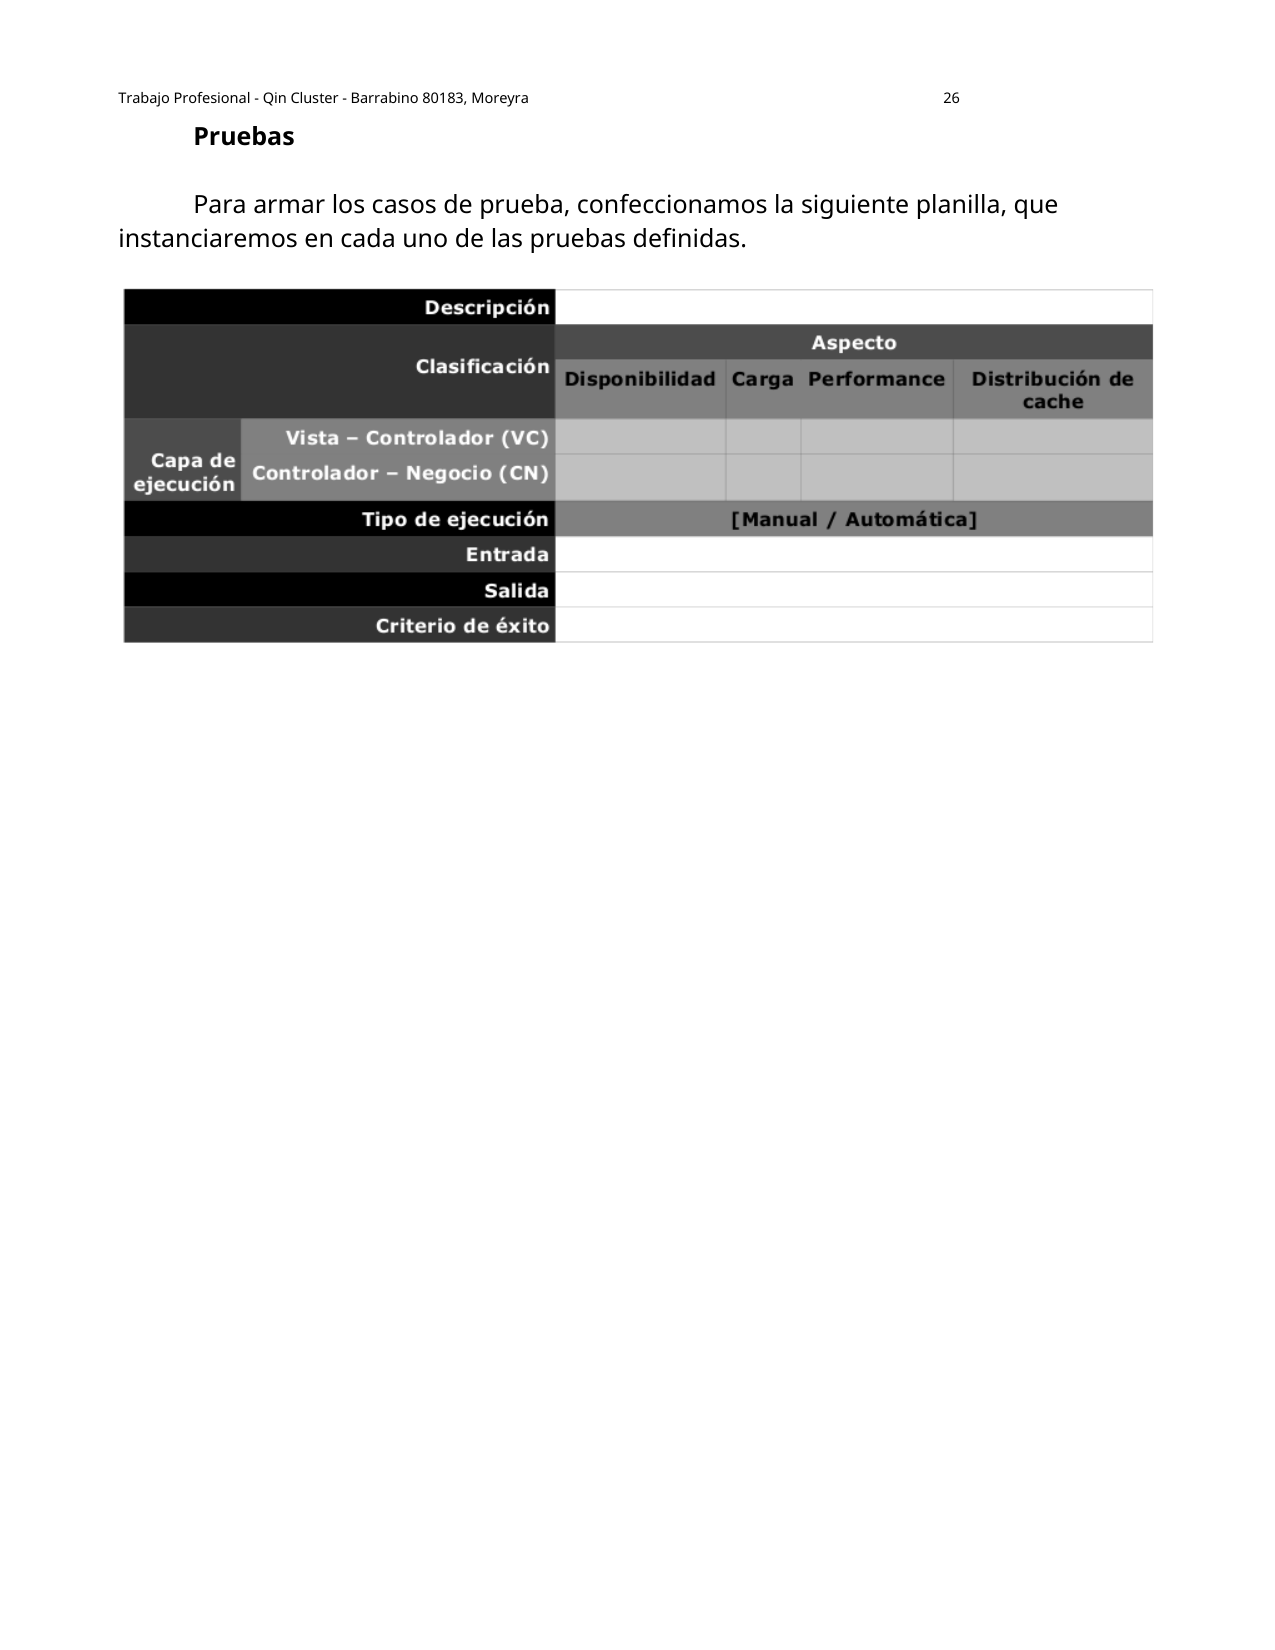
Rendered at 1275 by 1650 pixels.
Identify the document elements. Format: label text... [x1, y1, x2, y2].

text Pruebas [118, 118, 1157, 152]
text Para armar los casos de prueba, confeccionamos la siguiente planilla, que instanciaremos en cada uno de las pruebas definidas. [118, 186, 1157, 254]
picture [121, 288, 1154, 644]
